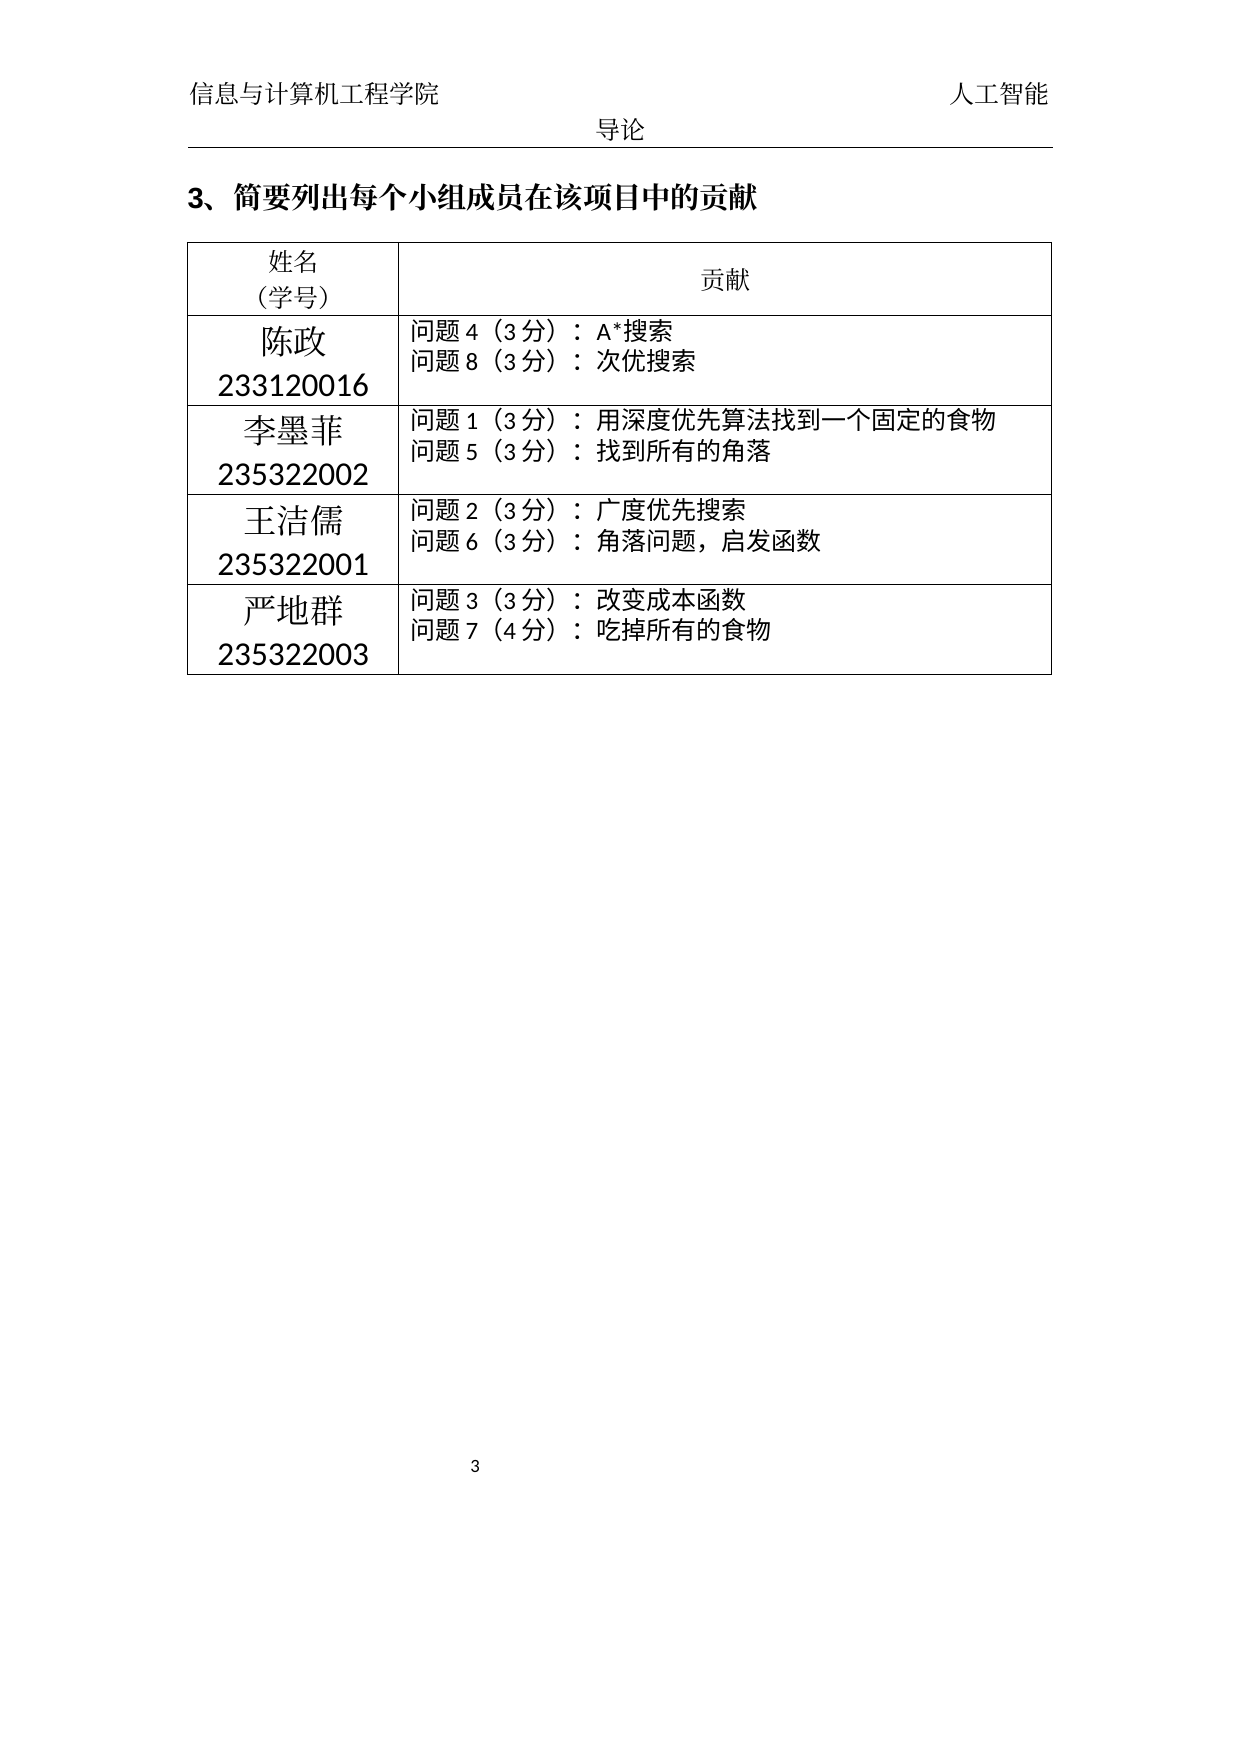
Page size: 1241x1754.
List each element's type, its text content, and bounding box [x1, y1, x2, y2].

table_cell 李墨菲 235322002 [188, 406, 398, 494]
table_cell 严地群 235322003 [188, 585, 398, 673]
table_cell 问题 3（3 分）：改变成本函数 问题 7（4 分）：吃掉所有的食物 [399, 585, 1051, 673]
table_cell 王洁儒 235322001 [188, 495, 398, 584]
table_cell 问题 2（3 分）：广度优先搜索 问题 6（3 分）：角落问题，启发函数 [399, 495, 1051, 584]
table_header 姓名 （学号） [188, 243, 398, 315]
table_cell 问题 4（3 分）：A*搜索 问题 8（3 分）：次优搜索 [399, 316, 1051, 404]
table_cell 陈政 233120016 [188, 316, 398, 404]
list 简要列出每个小组成员在该项目中的贡献 [187, 175, 1053, 217]
table_cell 问题 1（3 分）：用深度优先算法找到一个固定的食物 问题 5（3 分）：找到所有的角落 [399, 406, 1051, 494]
table_header 贡献 [399, 243, 1051, 315]
